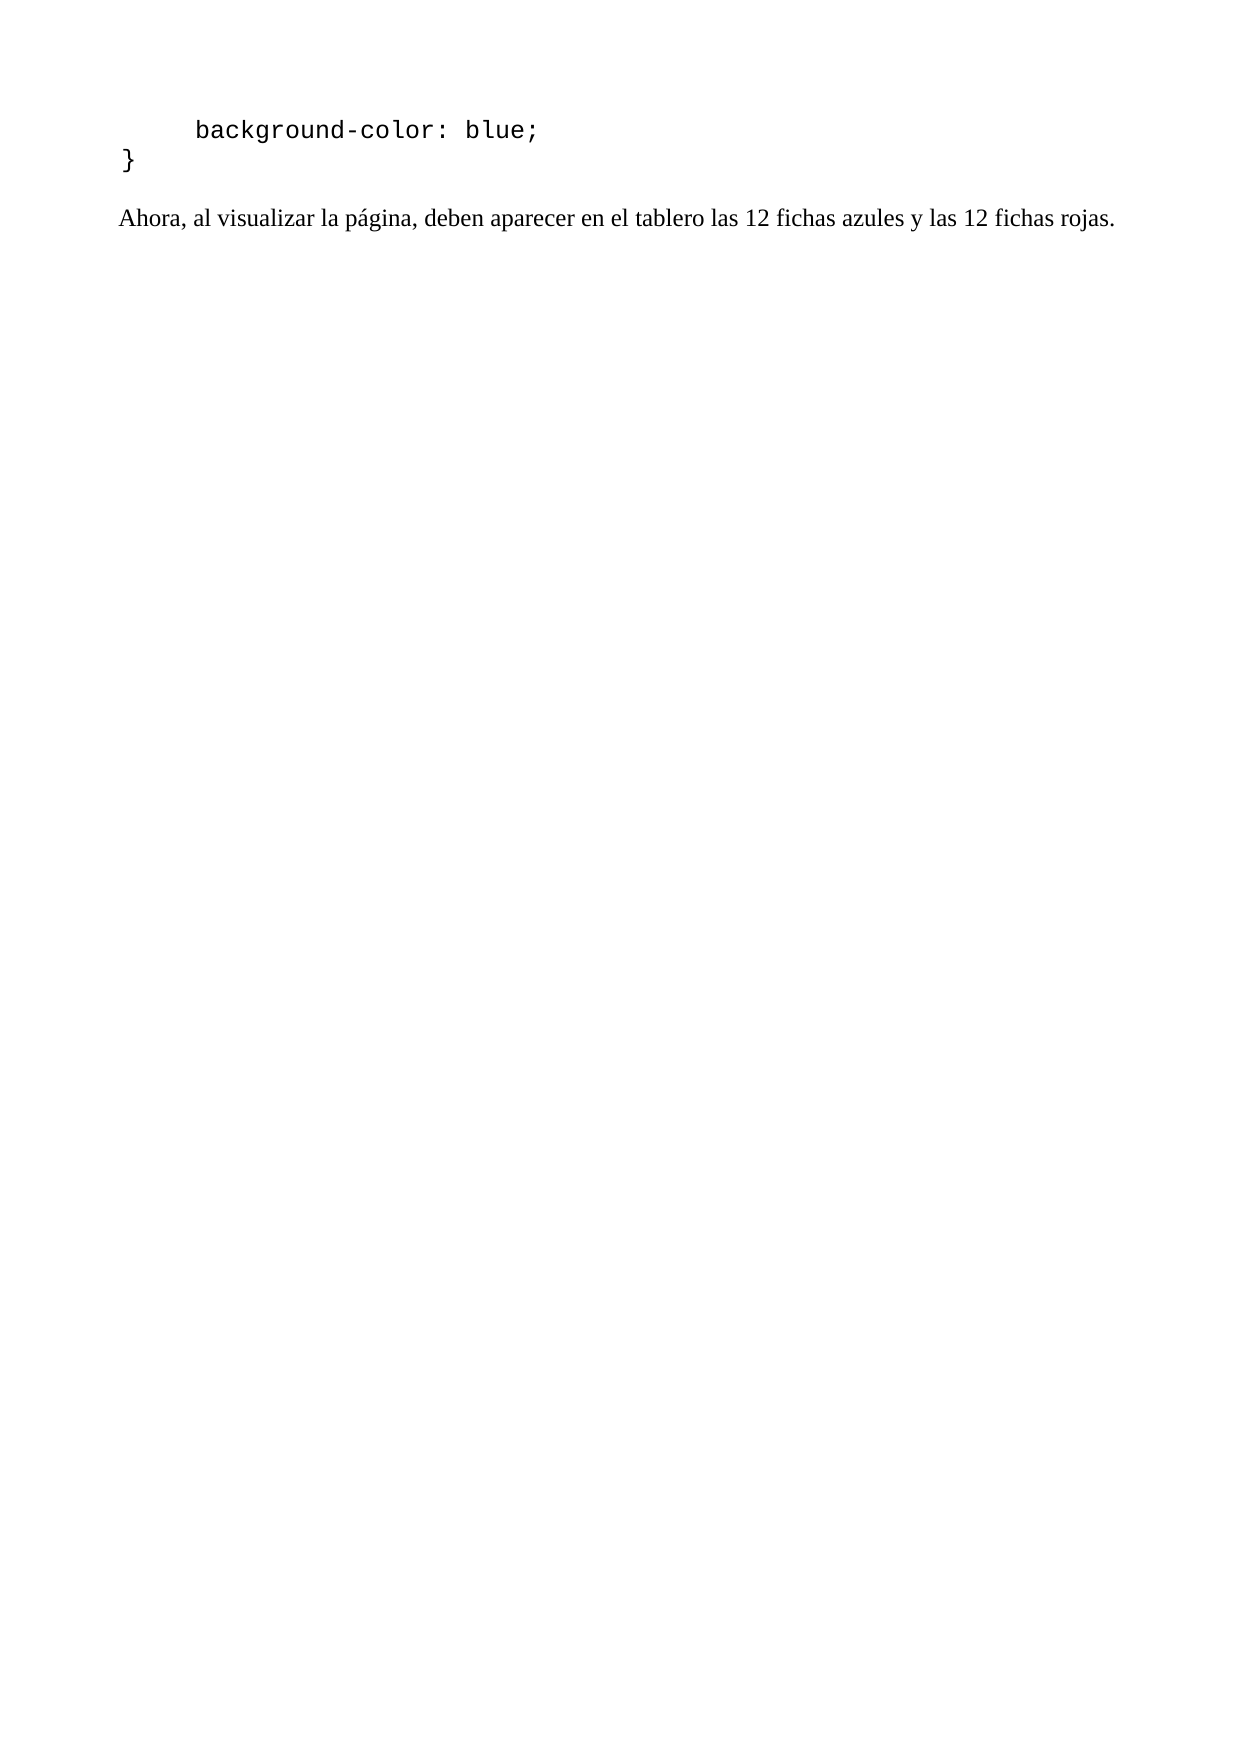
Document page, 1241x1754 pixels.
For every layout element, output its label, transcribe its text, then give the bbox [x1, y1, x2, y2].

text background-color: blue; [121, 118, 1122, 146]
text } [121, 146, 1122, 175]
text Ahora, al visualizar la página, deben aparecer en el tablero las 12 fichas azules y las 12 fichas rojas. [118, 203, 1122, 232]
